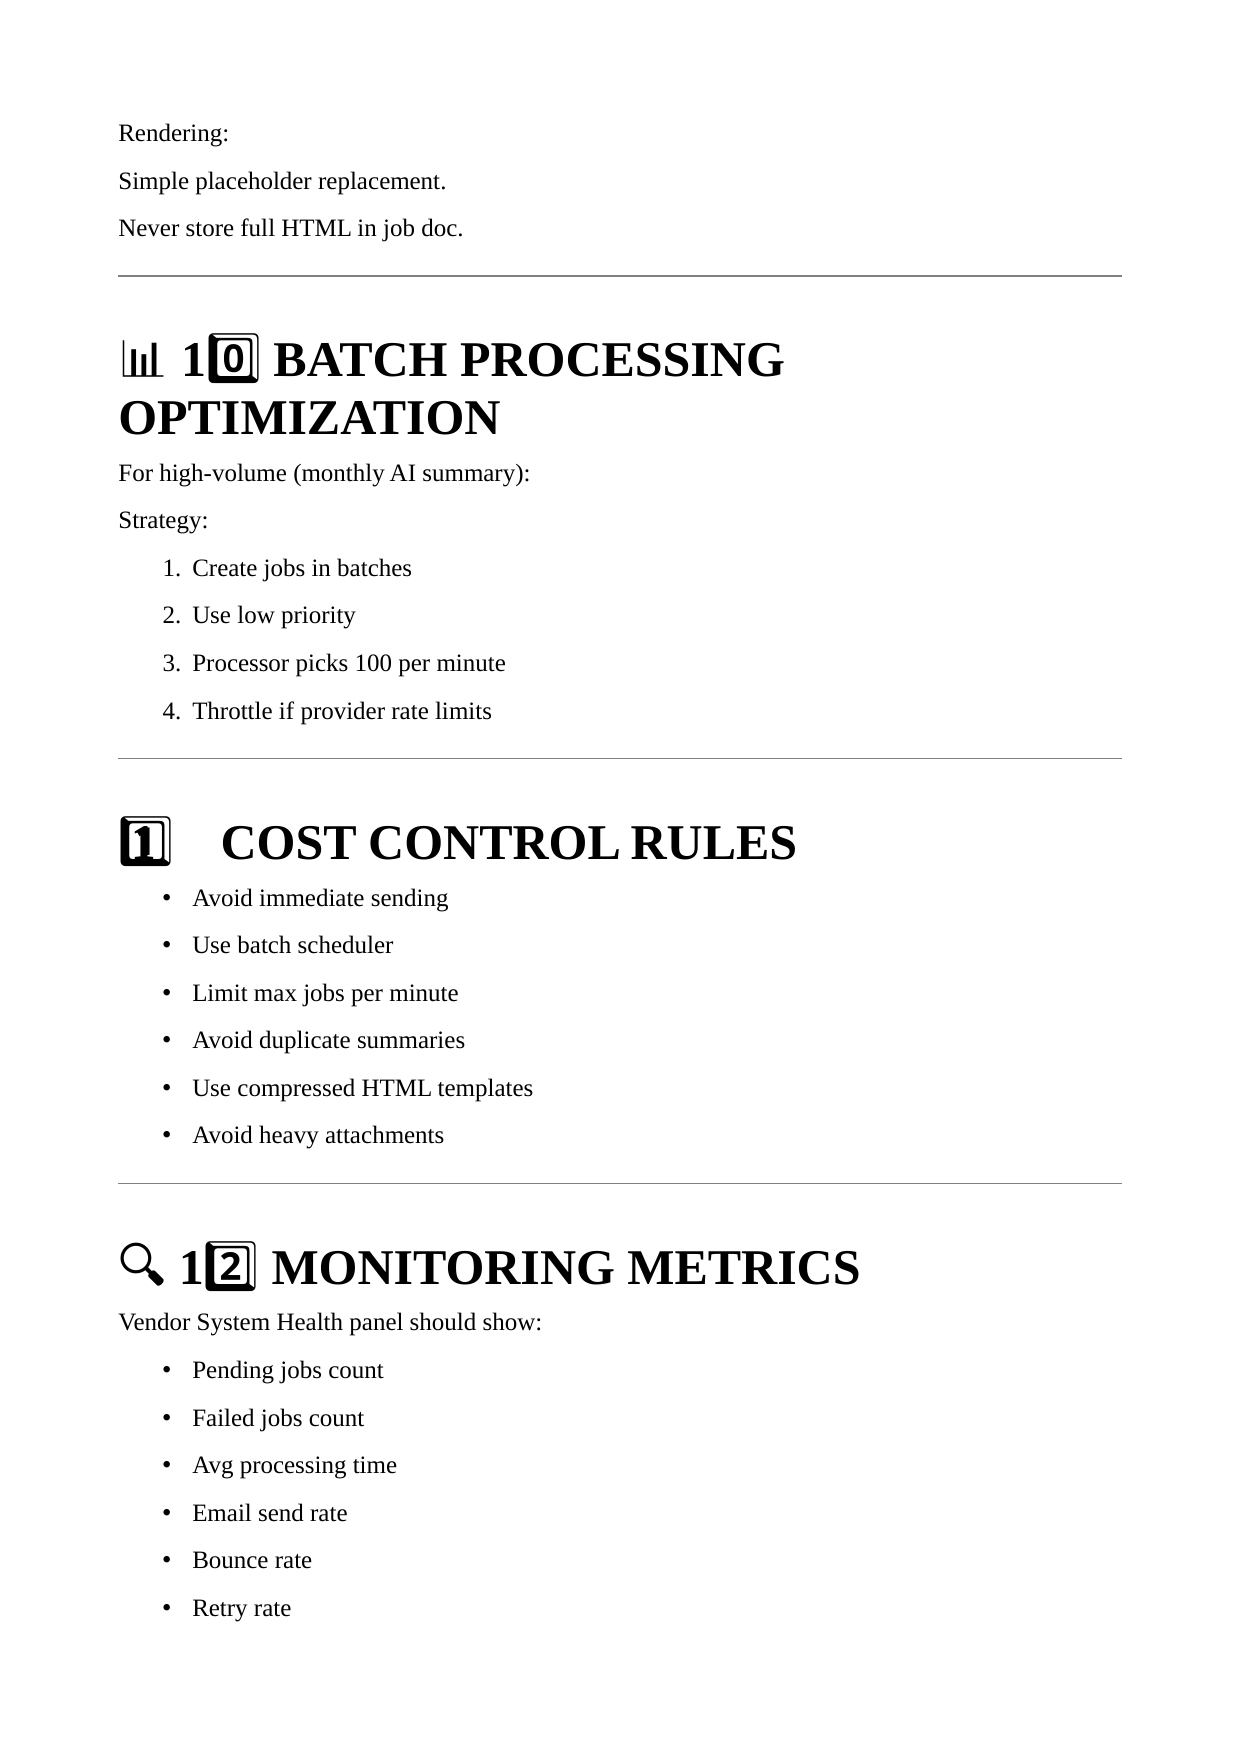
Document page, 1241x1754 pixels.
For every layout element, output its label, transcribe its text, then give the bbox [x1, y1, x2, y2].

list Limit max jobs per minute [162, 978, 1122, 1007]
list Use batch scheduler [162, 930, 1122, 959]
list Avoid immediate sending [162, 883, 1122, 911]
list Processor picks 100 per minute [162, 648, 1122, 677]
list Throttle if provider rate limits [162, 696, 1122, 724]
text Vendor System Health panel should show: [118, 1307, 1122, 1336]
text For high-volume (monthly AI summary): [118, 458, 1122, 486]
subtitle 📊 10️⃣ BATCH PROCESSING OPTIMIZATION [118, 330, 1122, 445]
subtitle 🧠 11️⃣ COST CONTROL RULES [118, 813, 1122, 870]
list Avoid duplicate summaries [162, 1025, 1122, 1054]
list Pending jobs count [162, 1355, 1122, 1384]
text Simple placeholder replacement. [118, 166, 1122, 194]
list Bounce rate [162, 1546, 1122, 1574]
text Never store full HTML in job doc. [118, 213, 1122, 242]
list Failed jobs count [162, 1403, 1122, 1431]
list Retry rate [162, 1593, 1122, 1622]
list Use low priority [162, 601, 1122, 629]
subtitle 🔍 12️⃣ MONITORING METRICS [118, 1237, 1122, 1295]
text Strategy: [118, 505, 1122, 534]
list Use compressed HTML templates [162, 1073, 1122, 1102]
text Rendering: [118, 118, 1122, 147]
list Email send rate [162, 1498, 1122, 1527]
list Create jobs in batches [162, 553, 1122, 582]
list Avg processing time [162, 1450, 1122, 1479]
list Avoid heavy attachments [162, 1121, 1122, 1149]
